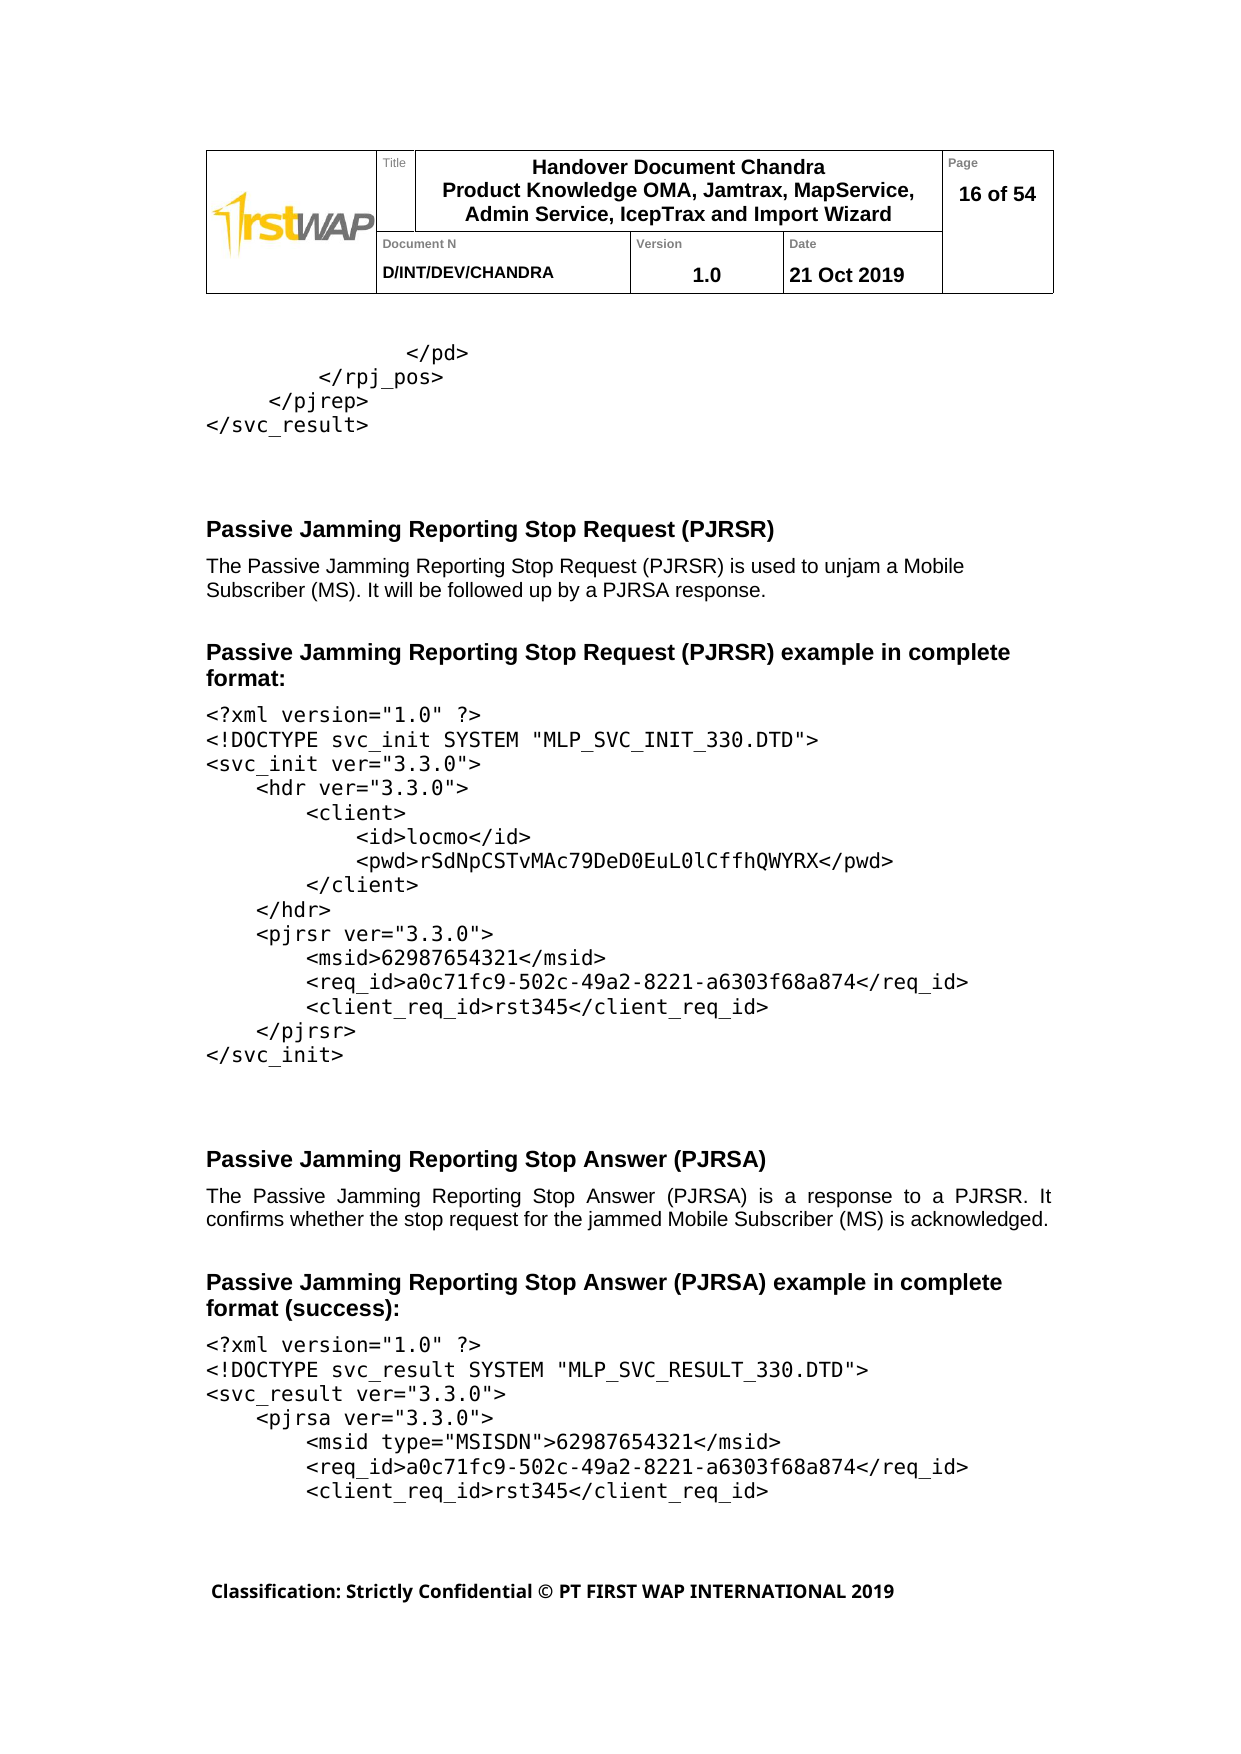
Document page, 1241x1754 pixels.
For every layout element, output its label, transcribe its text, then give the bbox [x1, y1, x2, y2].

subtitle Passive Jamming Reporting Stop Request (PJRSR) example in complete format: [206, 639, 1053, 691]
text <pwd>rSdNpCSTvMAc79DeD0EuL0lCffhQWYRX</pwd> [206, 849, 1053, 873]
text <id>locmo</id> [206, 825, 1053, 849]
text <client> [206, 801, 1053, 825]
text <pjrsr ver="3.3.0"> [206, 922, 1053, 946]
text <svc_init ver="3.3.0"> [206, 752, 1053, 776]
text </svc_init> [206, 1043, 1053, 1068]
text <!DOCTYPE svc_result SYSTEM "MLP_SVC_RESULT_330.DTD"> [206, 1358, 1053, 1382]
text The Passive Jamming Reporting Stop Request (PJRSR) is used to unjam a Mobile Subscriber (MS). It will be followed up by a PJRSA response. [206, 555, 1053, 601]
text <pjrsa ver="3.3.0"> [206, 1406, 1053, 1431]
subtitle Passive Jamming Reporting Stop Request (PJRSR) [206, 516, 1053, 542]
picture [211, 191, 375, 259]
text </pd> [206, 341, 1053, 365]
text <hdr ver="3.3.0"> [206, 776, 1053, 801]
text </client> [206, 873, 1053, 898]
text <msid>62987654321</msid> [206, 946, 1053, 971]
text <req_id>a0c71fc9-502c-49a2-8221-a6303f68a874</req_id> [206, 971, 1053, 995]
text <client_req_id>rst345</client_req_id> [206, 995, 1053, 1019]
text <req_id>a0c71fc9-502c-49a2-8221-a6303f68a874</req_id> [206, 1455, 1053, 1479]
text The Passive Jamming Reporting Stop Answer (PJRSA) is a response to a PJRSR. It confirms whether the stop request for the jammed Mobile Subscriber (MS) is acknowledged. [206, 1185, 1053, 1231]
text </svc_result> [206, 413, 1053, 438]
subtitle Passive Jamming Reporting Stop Answer (PJRSA) [206, 1146, 1053, 1172]
text <client_req_id>rst345</client_req_id> [206, 1479, 1053, 1503]
subtitle Passive Jamming Reporting Stop Answer (PJRSA) example in complete format (success): [206, 1269, 1053, 1321]
text </rpj_pos> [206, 365, 1053, 389]
text <?xml version="1.0" ?> [206, 703, 1053, 728]
text <?xml version="1.0" ?> [206, 1333, 1053, 1358]
text </pjrep> [206, 389, 1053, 413]
text </hdr> [206, 898, 1053, 922]
text <svc_result ver="3.3.0"> [206, 1382, 1053, 1406]
text <!DOCTYPE svc_init SYSTEM "MLP_SVC_INIT_330.DTD"> [206, 728, 1053, 752]
text </pjrsr> [206, 1019, 1053, 1043]
text <msid type="MSISDN">62987654321</msid> [206, 1431, 1053, 1455]
